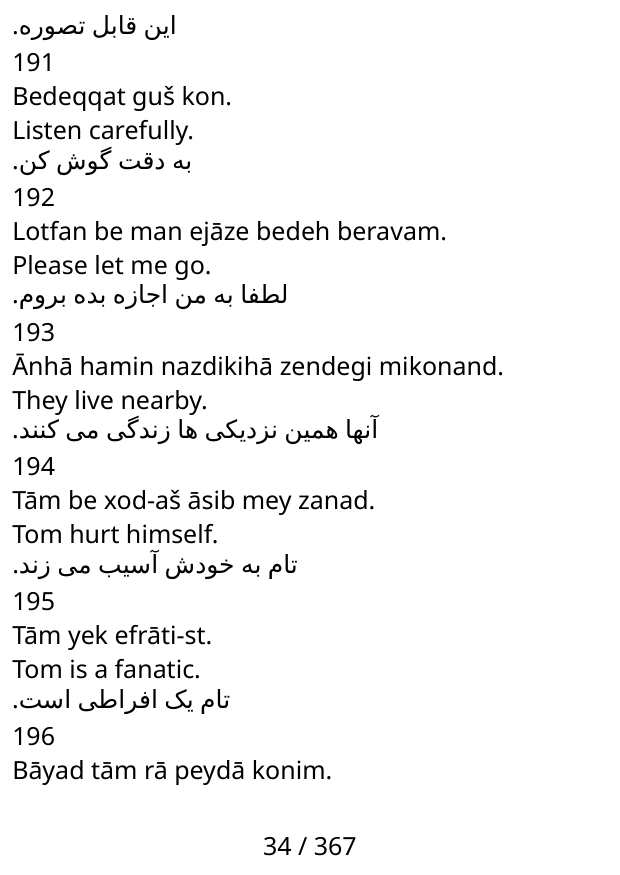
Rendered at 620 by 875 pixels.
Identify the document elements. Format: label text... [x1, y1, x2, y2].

text Tām yek efrāti-st. [12, 618, 607, 652]
text Listen carefully. [12, 113, 607, 147]
text 194 [12, 449, 607, 483]
text Lotfan be man ejāze bedeh beravam. [12, 213, 607, 247]
text Ānhā hamin nazdiki‌hā zendegi mi‌konand. [12, 348, 607, 382]
text Bāyad tām rā peydā konim. [12, 753, 607, 787]
text به دقت گوش کن. [12, 147, 607, 179]
text 191 [12, 44, 607, 79]
text تام یک افراطی است. [12, 686, 607, 718]
text They live nearby. [12, 382, 607, 416]
text این قابل تصوره. [12, 12, 607, 44]
text Please let me go. [12, 247, 607, 282]
text آنها همین نزدیکی ها زندگی می کنند. [12, 416, 607, 449]
text Tom hurt himself. [12, 517, 607, 551]
text Tām be xod-aš āsib mey zanad. [12, 483, 607, 517]
text 195 [12, 584, 607, 618]
text Tom is a fanatic. [12, 652, 607, 686]
text 193 [12, 314, 607, 348]
text 192 [12, 179, 607, 213]
text تام به خودش آسیب می زند. [12, 551, 607, 584]
text 196 [12, 718, 607, 753]
text لطفا به من اجازه بده بروم. [12, 282, 607, 314]
text Bedeqqat guš kon. [12, 79, 607, 113]
